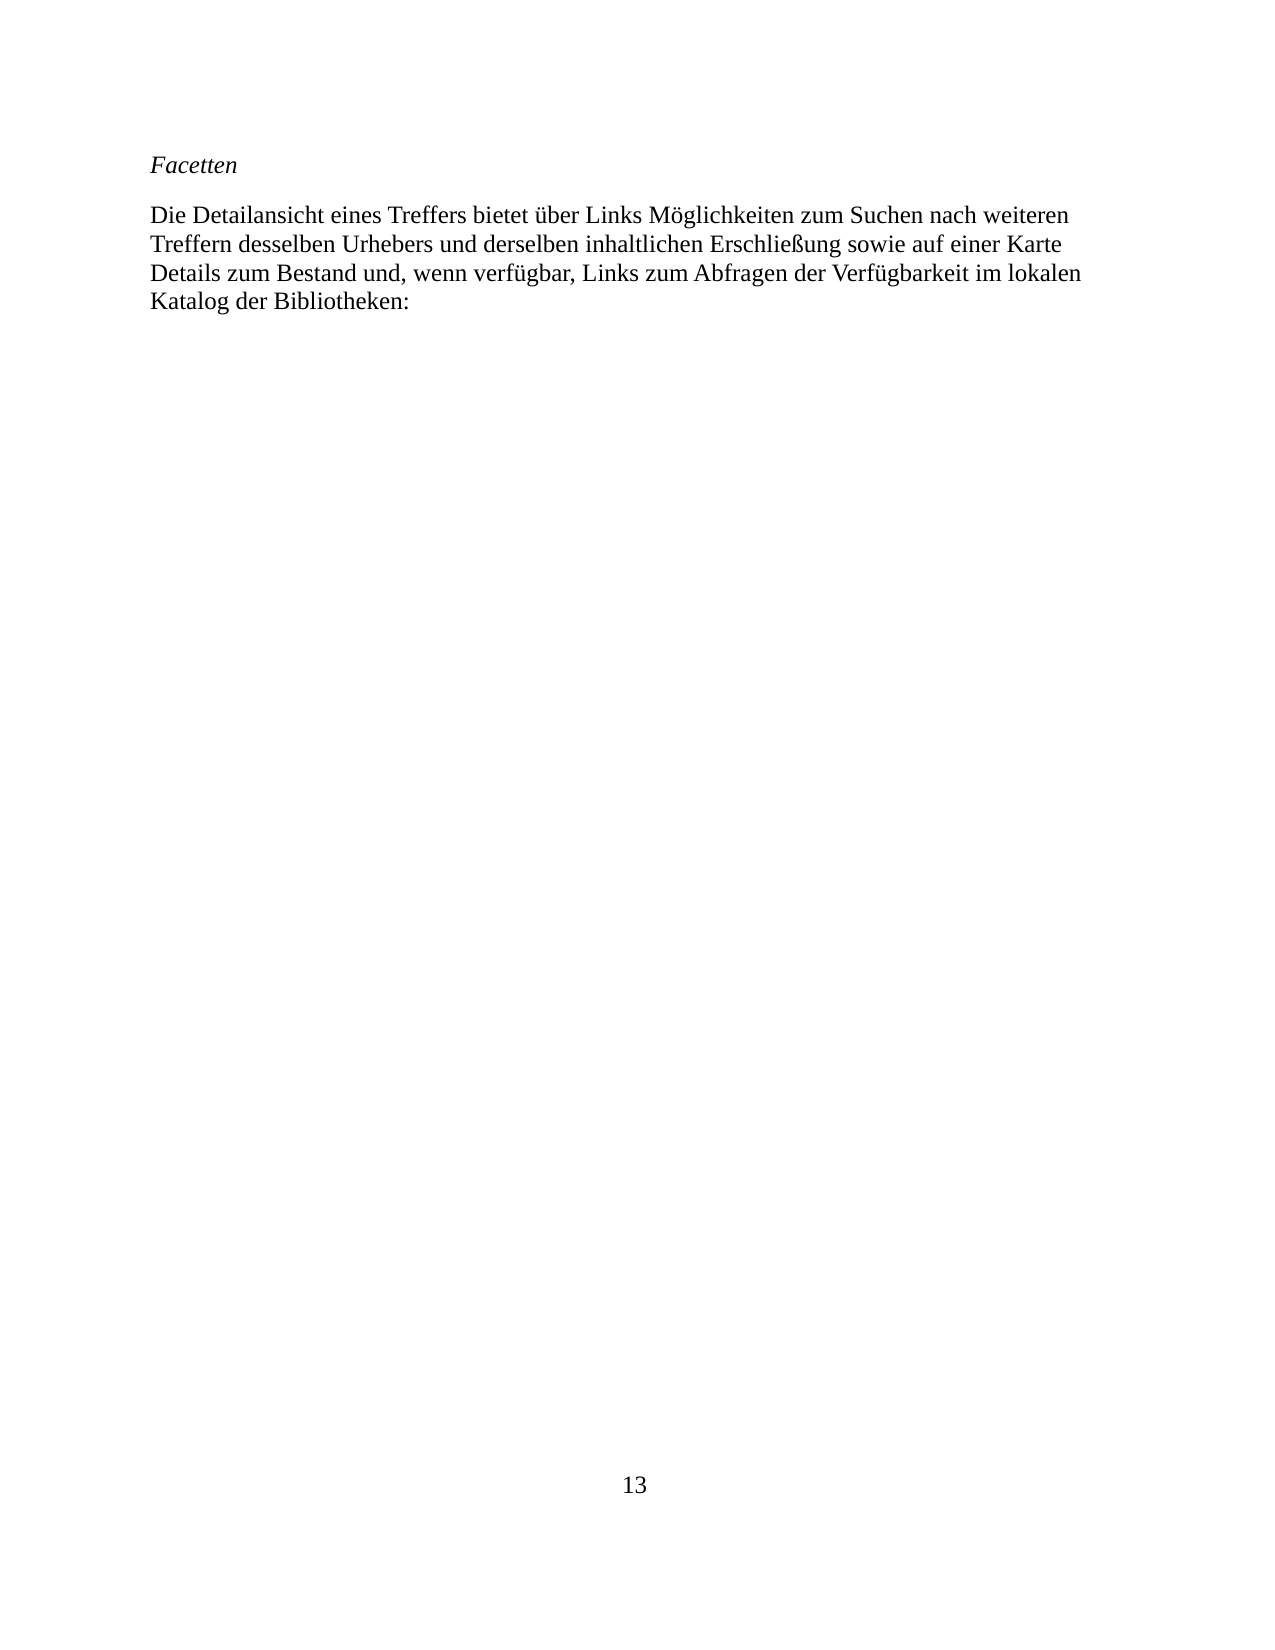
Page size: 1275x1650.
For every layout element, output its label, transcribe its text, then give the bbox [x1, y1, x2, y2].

text Die Detailansicht eines Treffers bietet über Links Möglichkeiten zum Suchen nach weiteren Treffern desselben Urhebers und derselben inhaltlichen Erschließung sowie auf einer Karte Details zum Bestand und, wenn verfügbar, Links zum Abfragen der Verfügbarkeit im lokalen Katalog der Bibliotheken: [150, 200, 1125, 315]
text Facetten [150, 150, 1125, 179]
